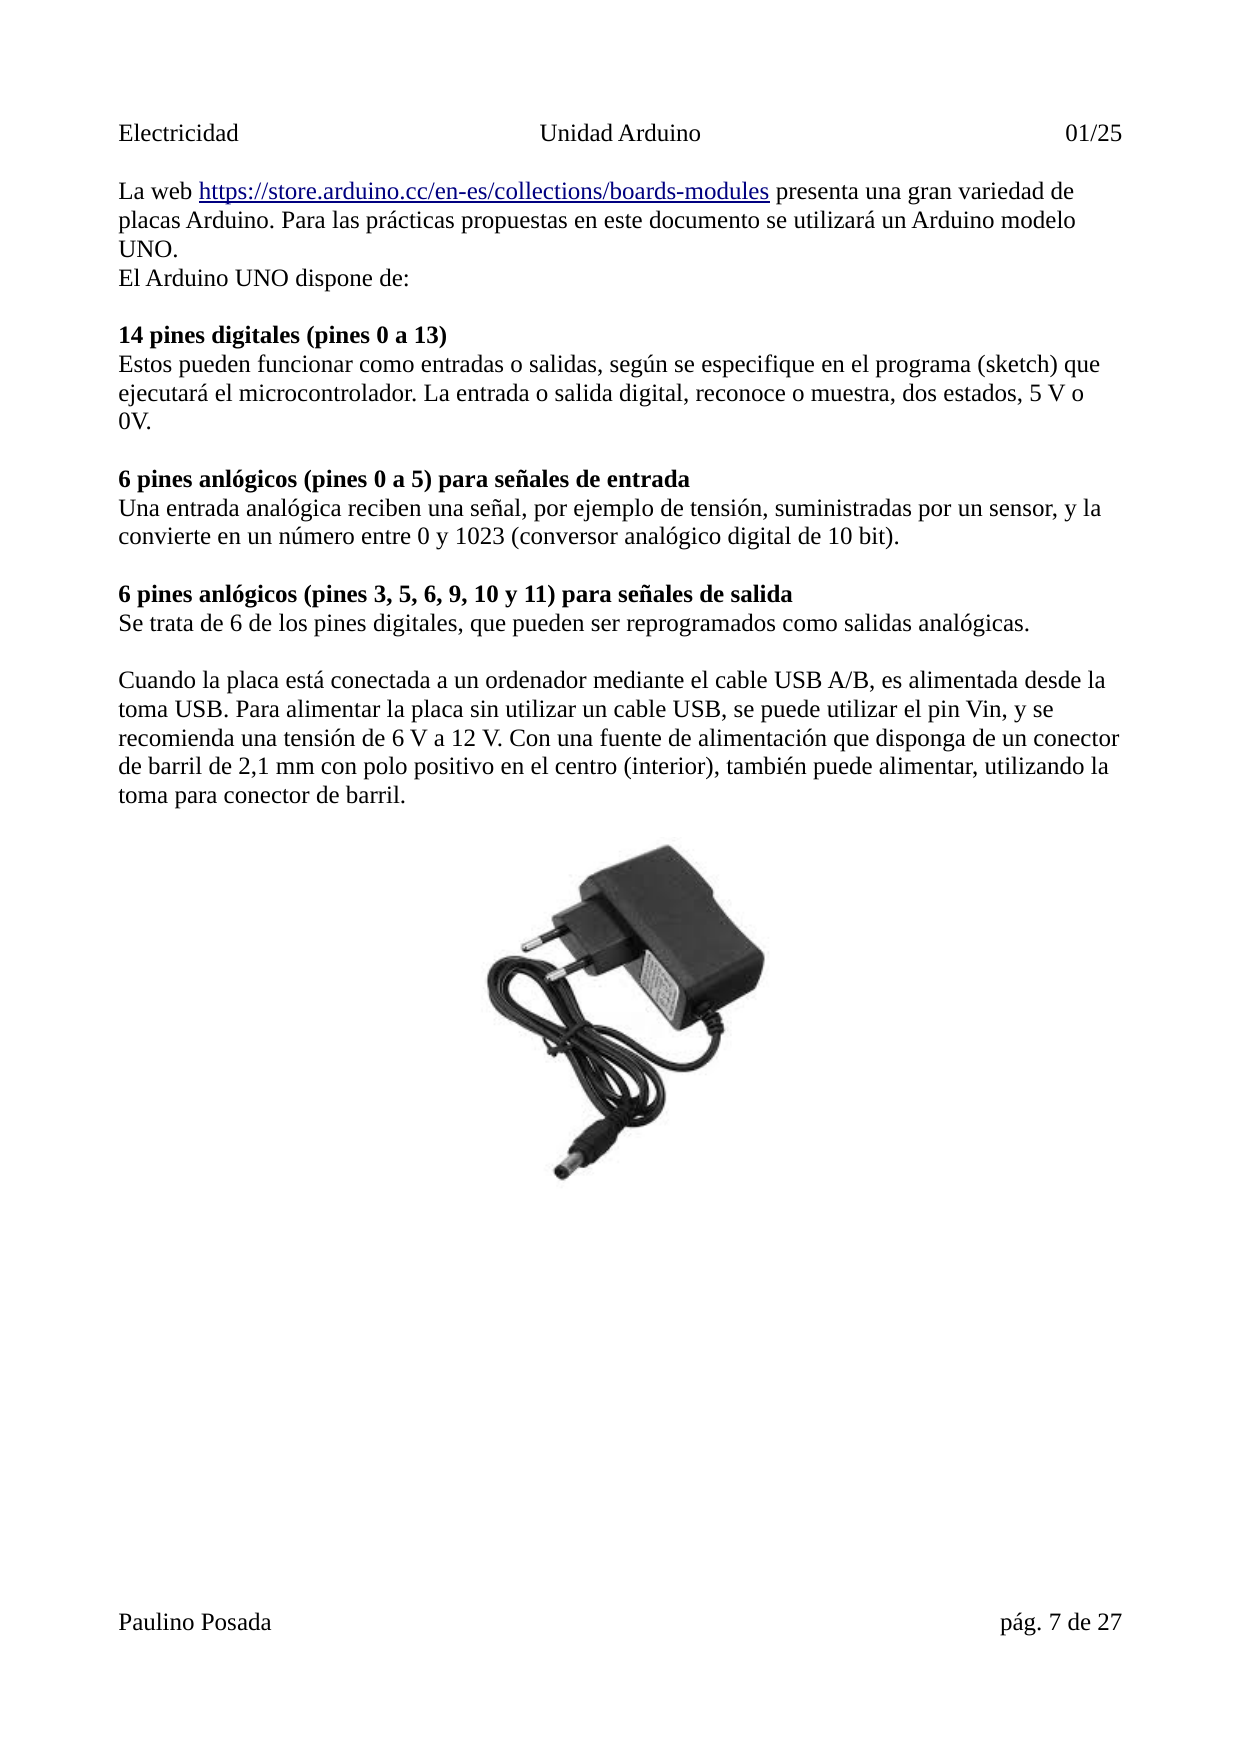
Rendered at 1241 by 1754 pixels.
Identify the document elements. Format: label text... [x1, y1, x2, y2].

text La web https://store.arduino.cc/en-es/collections/boards-modules presenta una gran variedad de placas Arduino. Para las prácticas propuestas en este documento se utilizará un Arduino modelo UNO. [118, 176, 1122, 263]
text El Arduino UNO dispone de: [118, 263, 1122, 291]
picture [444, 837, 796, 1190]
text Se trata de 6 de los pines digitales, que pueden ser reprogramados como salidas analógicas. [118, 608, 1122, 636]
text 6 pines anlógicos (pines 0 a 5) para señales de entrada [118, 464, 1122, 493]
text Una entrada analógica reciben una señal, por ejemplo de tensión, suministradas por un sensor, y la convierte en un número entre 0 y 1023 (conversor analógico digital de 10 bit). [118, 493, 1122, 550]
text 6 pines anlógicos (pines 3, 5, 6, 9, 10 y 11) para señales de salida [118, 579, 1122, 608]
text Cuando la placa está conectada a un ordenador mediante el cable USB A/B, es alimentada desde la toma USB. Para alimentar la placa sin utilizar un cable USB, se puede utilizar el pin Vin, y se recomienda una tensión de 6 V a 12 V. Con una fuente de alimentación que disponga de un conector de barril de 2,1 mm con polo positivo en el centro (interior), también puede alimentar, utilizando la toma para conector de barril. [118, 665, 1122, 809]
text 14 pines digitales (pines 0 a 13) [118, 320, 1122, 349]
text Estos pueden funcionar como entradas o salidas, según se especifique en el programa (sketch) que ejecutará el microcontrolador. La entrada o salida digital, reconoce o muestra, dos estados, 5 V o 0V. [118, 349, 1122, 435]
